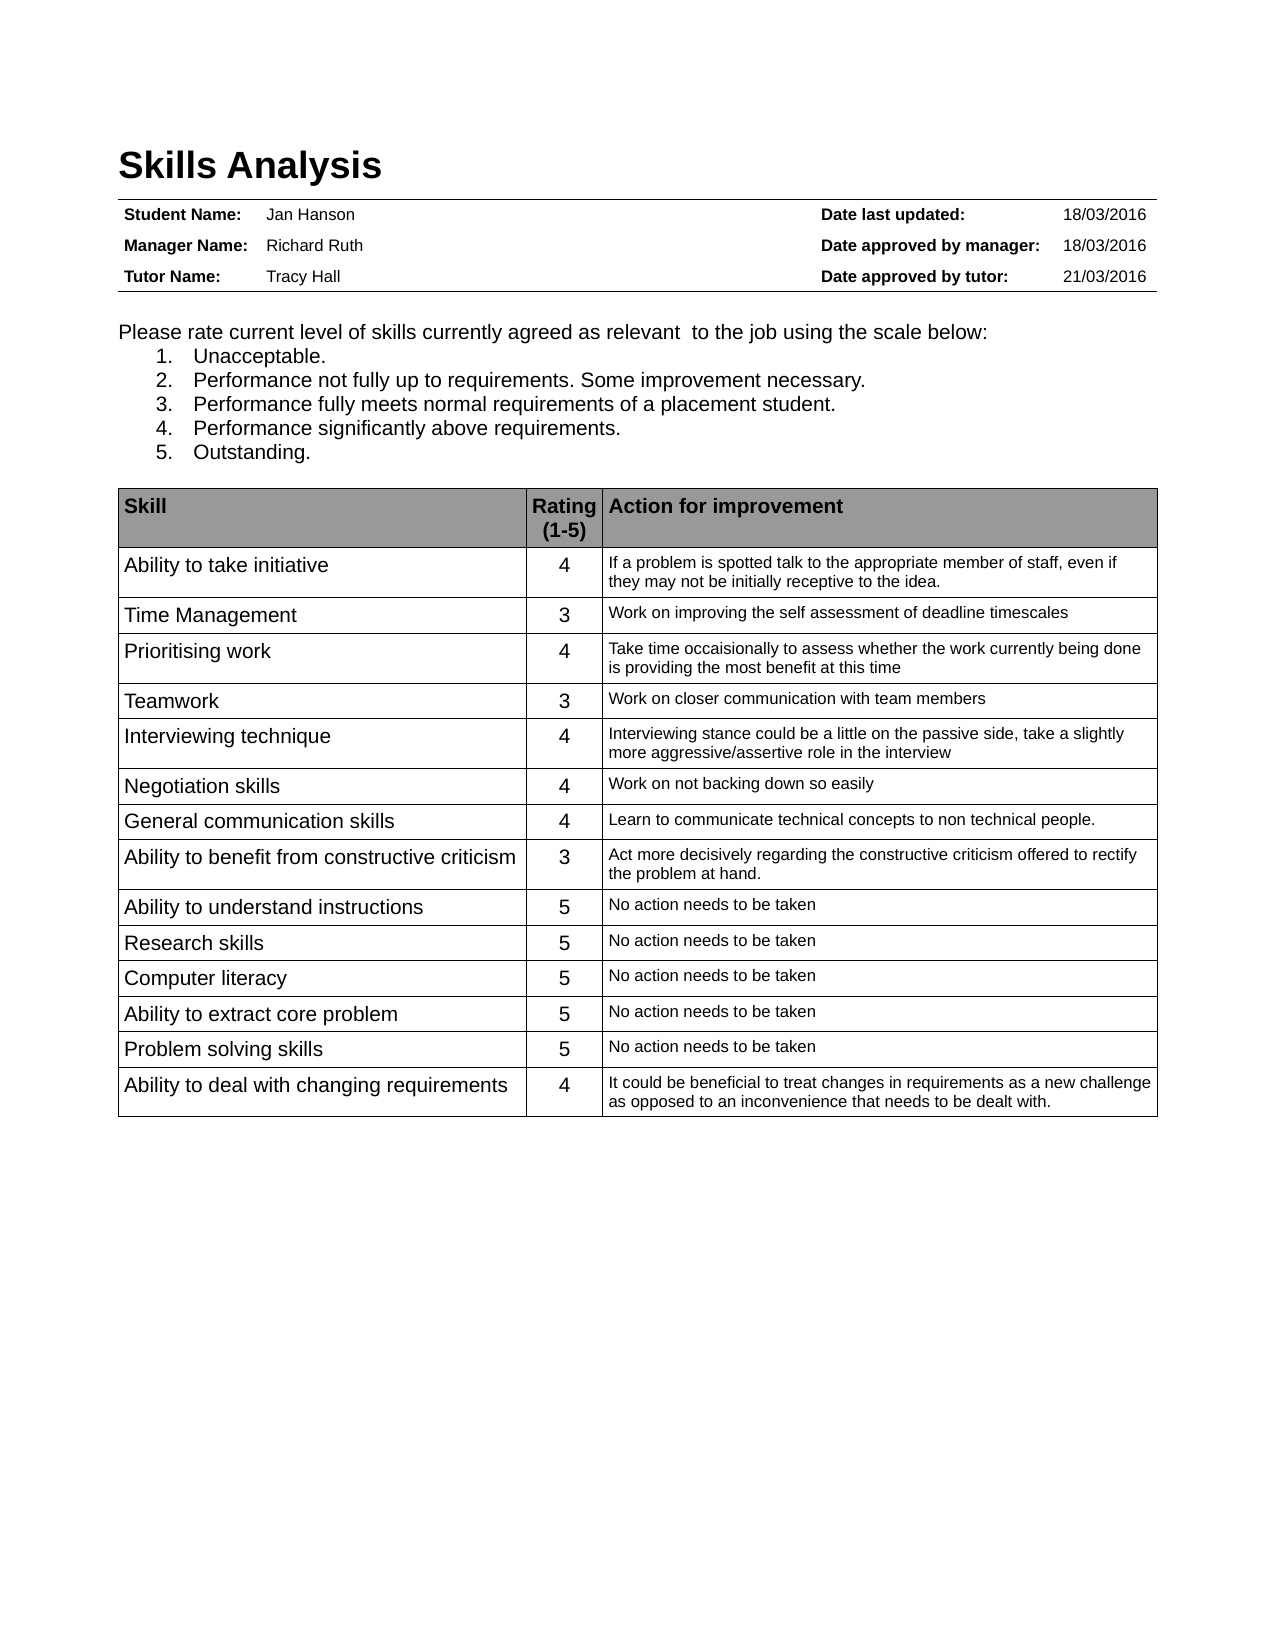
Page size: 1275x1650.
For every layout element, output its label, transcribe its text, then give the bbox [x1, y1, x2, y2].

table_cell Computer literacy [119, 961, 526, 996]
table_cell Act more decisively regarding the constructive criticism offered to rectify the problem at hand. [603, 840, 1157, 889]
table_cell Teamwork [119, 684, 526, 718]
table_cell Ability to take initiative [119, 548, 526, 597]
list Performance significantly above requirements. [156, 416, 1157, 440]
table_header Jan Hanson [260, 200, 815, 230]
list Outstanding. [156, 440, 1157, 464]
table_cell Work on closer communication with team members [603, 684, 1157, 718]
table_cell 3 [527, 598, 602, 633]
table_cell No action needs to be taken [603, 926, 1157, 960]
table_header Skill [119, 489, 526, 547]
table_cell 4 [527, 548, 602, 597]
list Performance not fully up to requirements. Some improvement necessary. [156, 368, 1157, 392]
table_cell Ability to understand instructions [119, 890, 526, 924]
text Please rate current level of skills currently agreed as relevant to the job using the scale below: [118, 320, 1157, 344]
table_cell 21/03/2016 [1057, 261, 1157, 291]
table_cell 4 [527, 769, 602, 803]
table_cell 3 [527, 684, 602, 718]
table_cell General communication skills [119, 805, 526, 839]
table_cell Ability to benefit from constructive criticism [119, 840, 526, 889]
table_cell Ability to extract core problem [119, 997, 526, 1031]
table_cell Problem solving skills [119, 1032, 526, 1067]
table_cell No action needs to be taken [603, 1032, 1157, 1067]
table_cell 5 [527, 890, 602, 924]
subtitle Skills Analysis [118, 143, 1157, 187]
table_cell No action needs to be taken [603, 961, 1157, 996]
table_cell 5 [527, 961, 602, 996]
table_cell Tracy Hall [260, 261, 815, 291]
table_cell Work on improving the self assessment of deadline timescales [603, 598, 1157, 633]
table_cell Richard Ruth [260, 230, 815, 261]
list Performance fully meets normal requirements of a placement student. [156, 392, 1157, 416]
table_cell 3 [527, 840, 602, 889]
table_cell 18/03/2016 [1057, 230, 1157, 261]
table_cell Interviewing stance could be a little on the passive side, take a slightly more aggressive/assertive role in the interview [603, 719, 1157, 768]
table_cell Tutor Name: [118, 261, 260, 291]
table_cell Manager Name: [118, 230, 260, 261]
table_cell 4 [527, 634, 602, 683]
table_cell 5 [527, 997, 602, 1031]
table_cell No action needs to be taken [603, 997, 1157, 1031]
table_header Rating (1-5) [527, 489, 602, 547]
table_cell Work on not backing down so easily [603, 769, 1157, 803]
table_cell Date approved by manager: [815, 230, 1057, 261]
table_cell Ability to deal with changing requirements [119, 1068, 526, 1116]
table_header 18/03/2016 [1057, 200, 1157, 230]
table_cell Prioritising work [119, 634, 526, 683]
table_cell Time Management [119, 598, 526, 633]
table_cell 4 [527, 719, 602, 768]
table_header Date last updated: [815, 200, 1057, 230]
list Unacceptable. [156, 344, 1157, 368]
table_header Student Name: [118, 200, 260, 230]
table_cell 4 [527, 805, 602, 839]
table_cell Take time occaisionally to assess whether the work currently being done is providing the most benefit at this time [603, 634, 1157, 683]
table_cell Interviewing technique [119, 719, 526, 768]
table_cell 5 [527, 926, 602, 960]
table_cell Learn to communicate technical concepts to non technical people. [603, 805, 1157, 839]
table_cell Date approved by tutor: [815, 261, 1057, 291]
table_cell 5 [527, 1032, 602, 1067]
table_cell Negotiation skills [119, 769, 526, 803]
table_header Action for improvement [603, 489, 1157, 547]
table_cell 4 [527, 1068, 602, 1116]
table_cell No action needs to be taken [603, 890, 1157, 924]
table_cell If a problem is spotted talk to the appropriate member of staff, even if they may not be initially receptive to the idea. [603, 548, 1157, 597]
table_cell Research skills [119, 926, 526, 960]
table_cell It could be beneficial to treat changes in requirements as a new challenge as opposed to an inconvenience that needs to be dealt with. [603, 1068, 1157, 1116]
